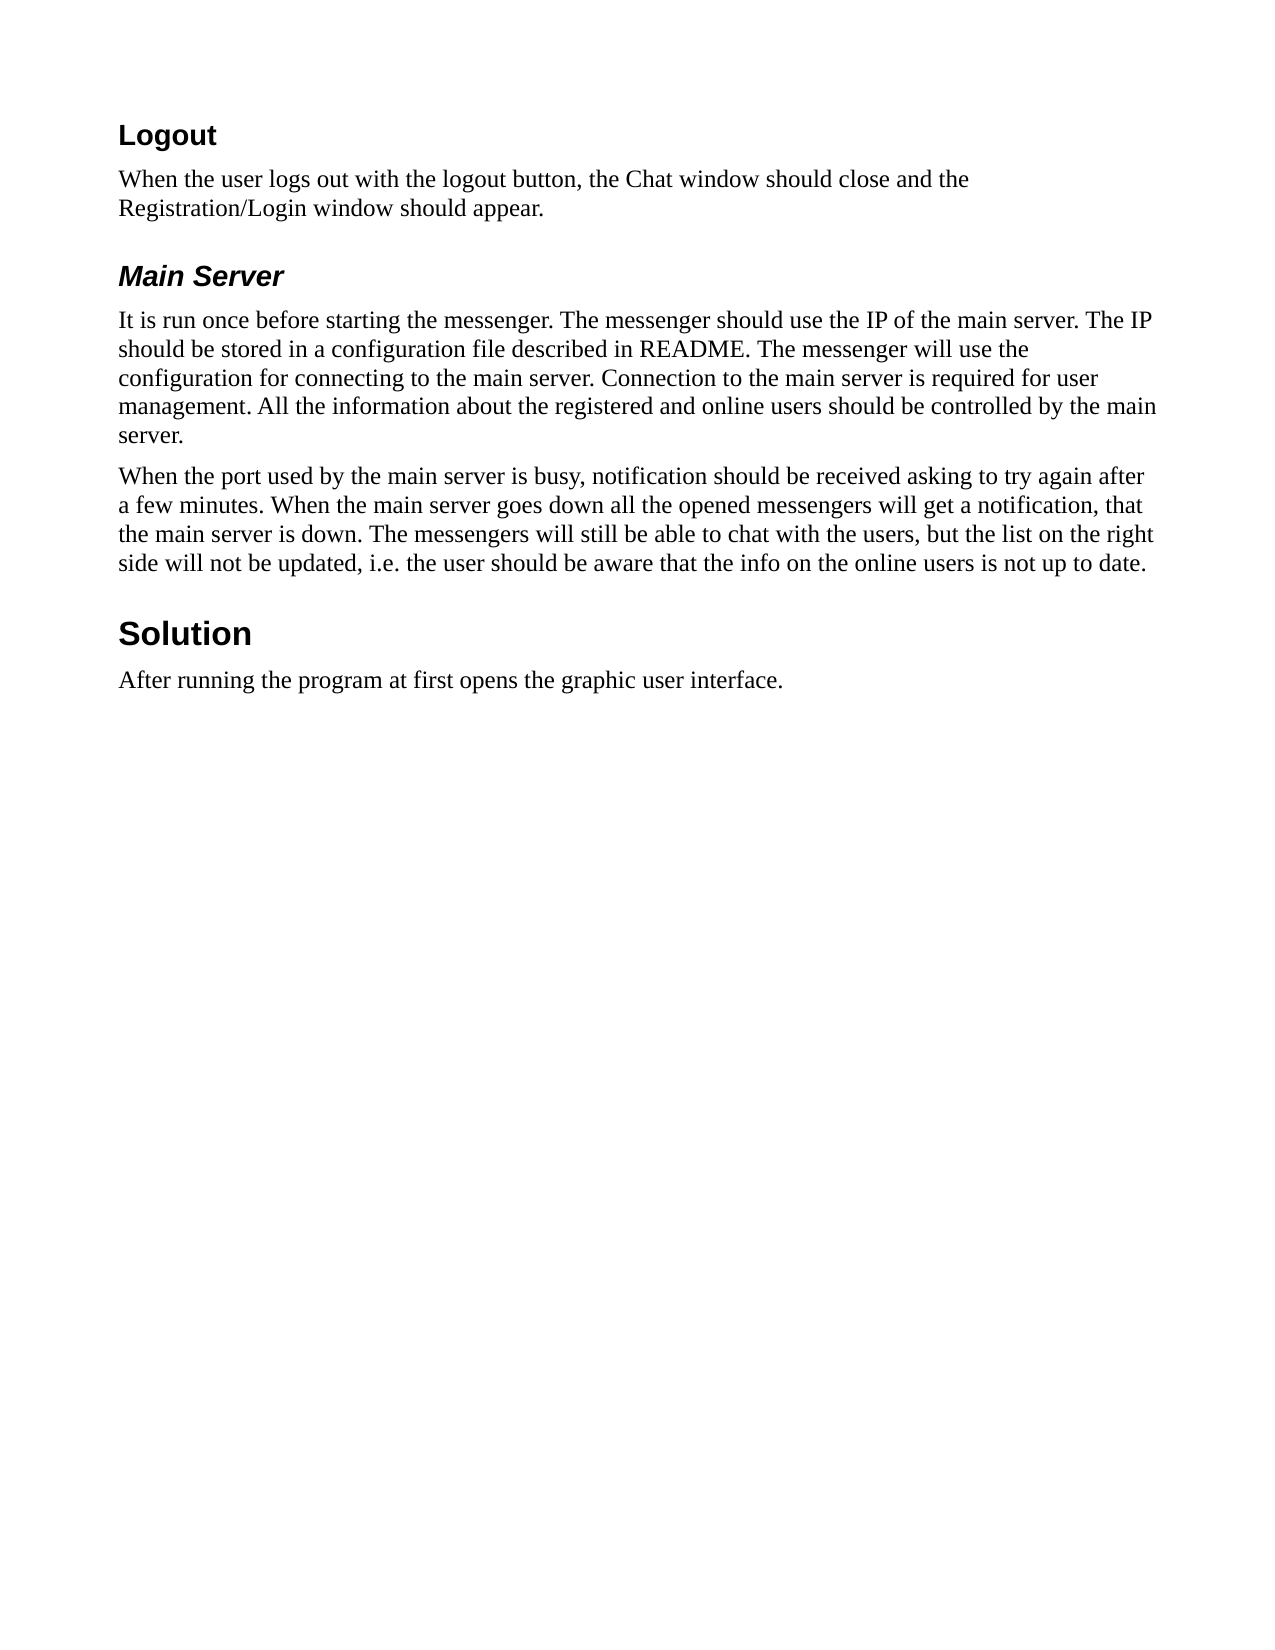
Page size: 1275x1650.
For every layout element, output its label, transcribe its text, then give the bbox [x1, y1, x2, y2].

subtitle Solution [118, 614, 1157, 653]
subtitle Main Server [118, 259, 1157, 293]
text It is run once before starting the messenger. The messenger should use the IP of the main server. The IP should be stored in a configuration file described in README. The messenger will use the configuration for connecting to the main server. Connection to the main server is required for user management. All the information about the registered and online users should be controlled by the main server. [118, 305, 1157, 449]
text When the port used by the main server is busy, notification should be received asking to try again after a few minutes. When the main server goes down all the opened messengers will get a notification, that the main server is down. The messengers will still be able to chat with the users, but the list on the right side will not be updated, i.e. the user should be aware that the info on the online users is not up to date. [118, 461, 1157, 576]
text When the user logs out with the logout button, the Chat window should close and the Registration/Login window should appear. [118, 164, 1157, 222]
text After running the program at first opens the graphic user interface. [118, 665, 1157, 694]
subtitle Logout [118, 118, 1157, 152]
